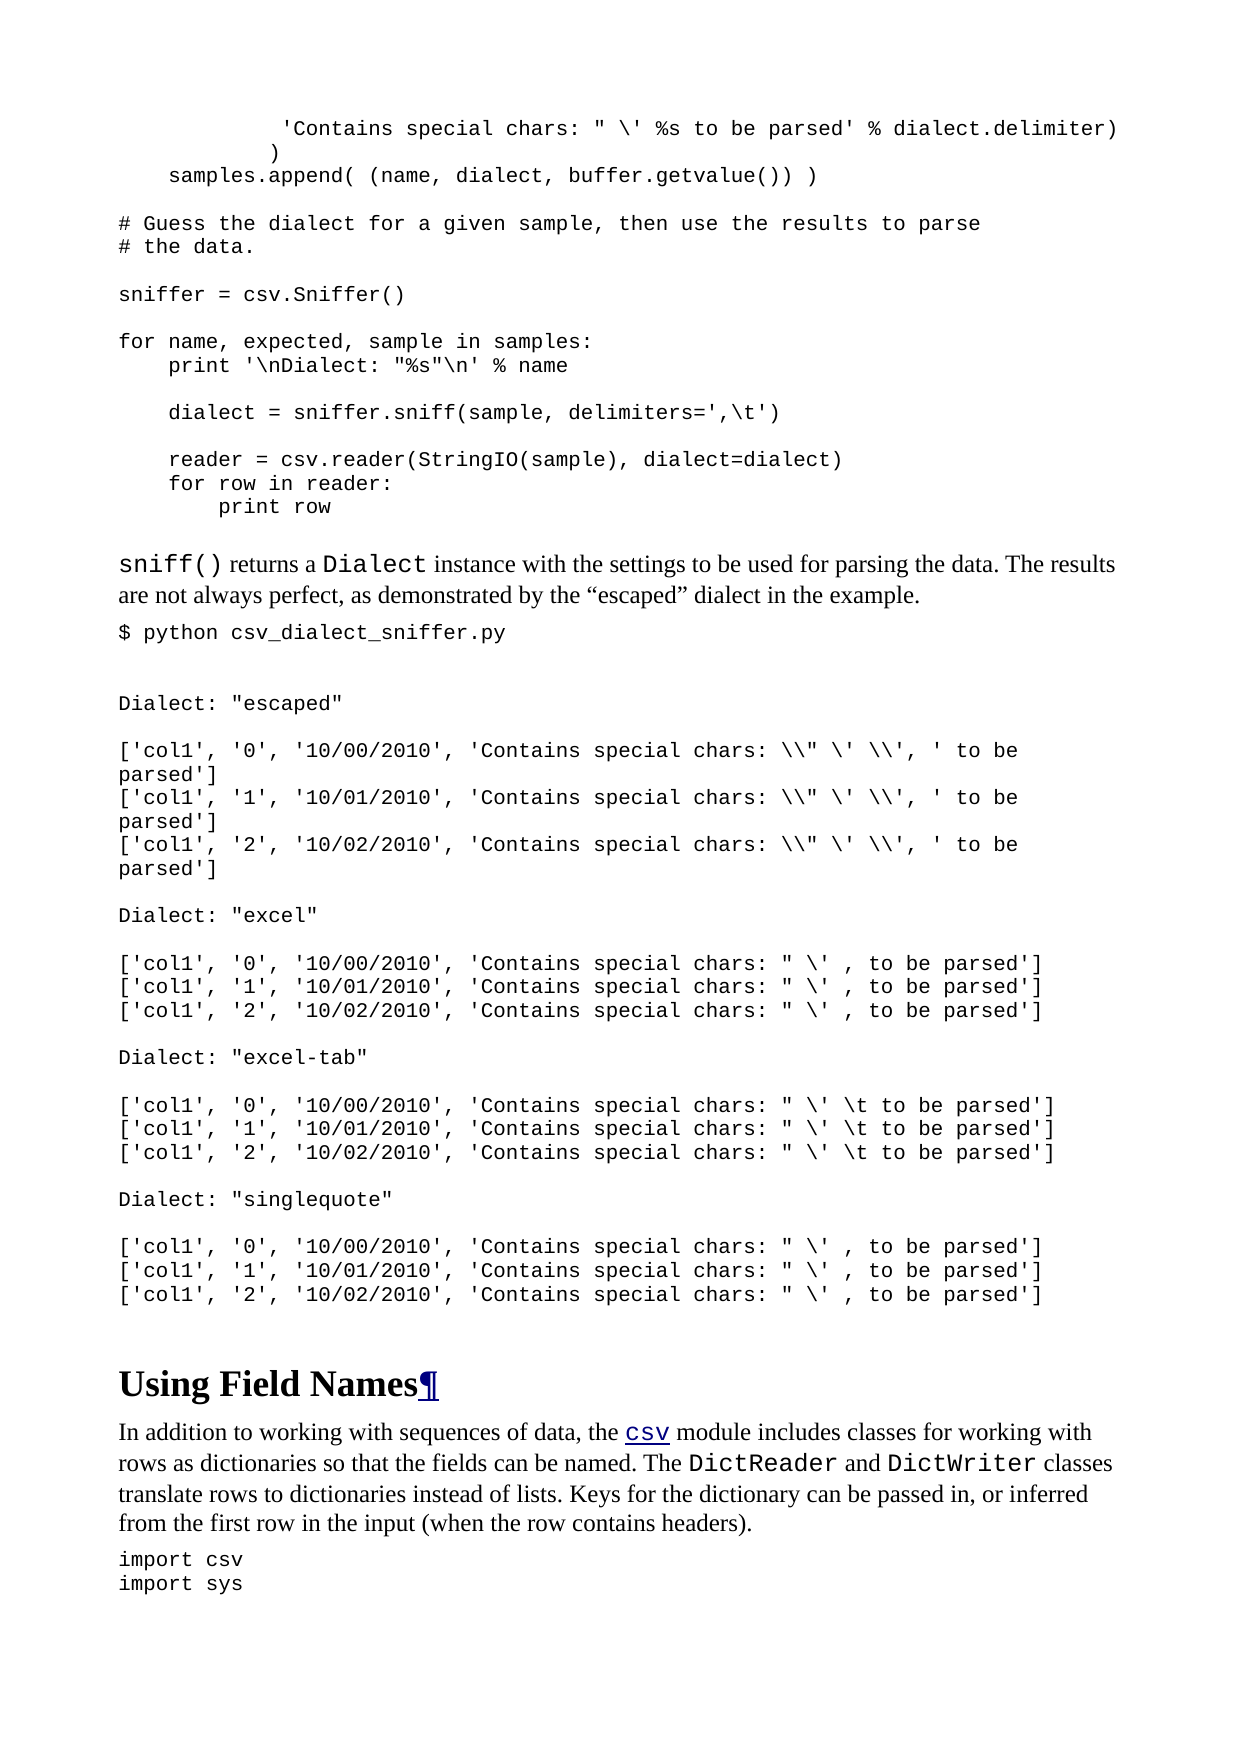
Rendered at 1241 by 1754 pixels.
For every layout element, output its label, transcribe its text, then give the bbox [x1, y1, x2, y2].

text Dialect: "escaped" [118, 693, 1122, 716]
text ['col1', '1', '10/01/2010', 'Contains special chars: " \' , to be parsed'] [118, 976, 1122, 1000]
text reader = csv.reader(StringIO(sample), dialect=dialect) [118, 449, 1122, 473]
text # the data. [118, 236, 1122, 260]
text Dialect: "excel-tab" [118, 1047, 1122, 1071]
text # Guess the dialect for a given sample, then use the results to parse [118, 213, 1122, 236]
text ['col1', '2', '10/02/2010', 'Contains special chars: " \' \t to be parsed'] [118, 1142, 1122, 1166]
text sniff() returns a Dialect instance with the settings to be used for parsing the data. The results are not always perfect, as demonstrated by the “escaped” dialect in the example. [118, 549, 1122, 609]
text import sys [118, 1573, 1122, 1596]
text ['col1', '1', '10/01/2010', 'Contains special chars: \\" \' \\', ' to be parsed'] [118, 787, 1122, 834]
text ['col1', '0', '10/00/2010', 'Contains special chars: \\" \' \\', ' to be parsed'] [118, 740, 1122, 787]
text for name, expected, sample in samples: [118, 331, 1122, 354]
text samples.append( (name, dialect, buffer.getvalue()) ) [118, 165, 1122, 189]
text ['col1', '0', '10/00/2010', 'Contains special chars: " \' , to be parsed'] [118, 953, 1122, 976]
text sniffer = csv.Sniffer() [118, 284, 1122, 307]
text ['col1', '2', '10/02/2010', 'Contains special chars: " \' , to be parsed'] [118, 1284, 1122, 1307]
text 'Contains special chars: " \' %s to be parsed' % dialect.delimiter) [118, 118, 1122, 142]
text dialect = sniffer.sniff(sample, delimiters=',\t') [118, 402, 1122, 426]
text ['col1', '0', '10/00/2010', 'Contains special chars: " \' \t to be parsed'] [118, 1094, 1122, 1118]
subtitle Using Field Names¶ [118, 1362, 1122, 1405]
text import csv [118, 1549, 1122, 1573]
text ['col1', '2', '10/02/2010', 'Contains special chars: \\" \' \\', ' to be parsed'] [118, 834, 1122, 882]
text Dialect: "excel" [118, 905, 1122, 929]
text ['col1', '1', '10/01/2010', 'Contains special chars: " \' \t to be parsed'] [118, 1118, 1122, 1142]
text print row [118, 496, 1122, 520]
text for row in reader: [118, 473, 1122, 496]
text $ python csv_dialect_sniffer.py [118, 622, 1122, 645]
text ['col1', '1', '10/01/2010', 'Contains special chars: " \' , to be parsed'] [118, 1260, 1122, 1284]
text ['col1', '0', '10/00/2010', 'Contains special chars: " \' , to be parsed'] [118, 1236, 1122, 1260]
text ) [118, 142, 1122, 165]
text ['col1', '2', '10/02/2010', 'Contains special chars: " \' , to be parsed'] [118, 1000, 1122, 1024]
text print '\nDialect: "%s"\n' % name [118, 354, 1122, 378]
text In addition to working with sequences of data, the csv module includes classes for working with rows as dictionaries so that the fields can be named. The DictReader and DictWriter classes translate rows to dictionaries instead of lists. Keys for the dictionary can be passed in, or inferred from the first row in the input (when the row contains headers). [118, 1417, 1122, 1537]
text Dialect: "singlequote" [118, 1189, 1122, 1213]
